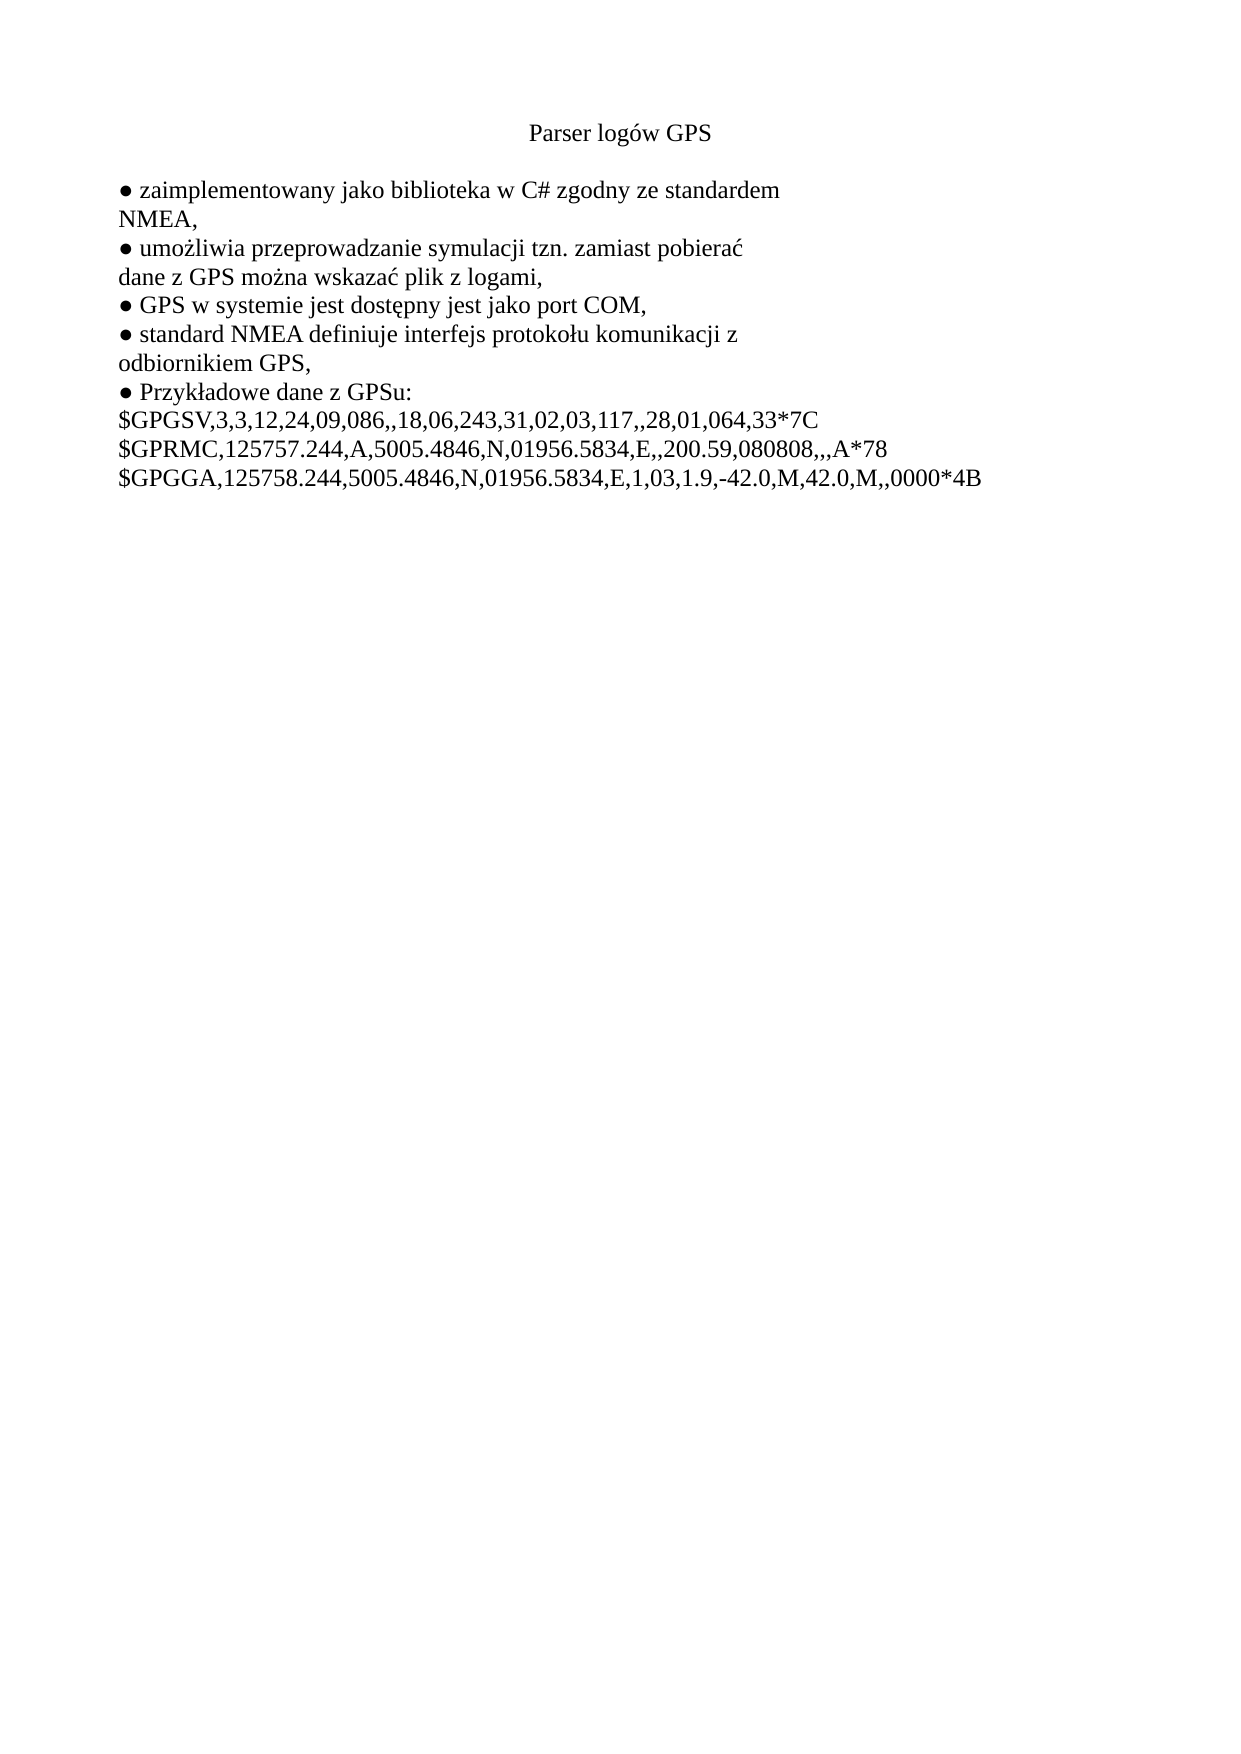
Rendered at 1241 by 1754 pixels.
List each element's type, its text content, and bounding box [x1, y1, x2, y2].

text Parser logów GPS [118, 118, 1122, 147]
text dane z GPS można wskazać plik z logami, [118, 262, 1122, 291]
text ● standard NMEA definiuje interfejs protokołu komunikacji z [118, 319, 1122, 348]
text odbiornikiem GPS, [118, 348, 1122, 377]
text ● umożliwia przeprowadzanie symulacji tzn. zamiast pobierać [118, 233, 1122, 262]
text ● zaimplementowany jako biblioteka w C# zgodny ze standardem [118, 176, 1122, 204]
text ● Przykładowe dane z GPSu: [118, 377, 1122, 406]
text $GPRMC,125757.244,A,5005.4846,N,01956.5834,E,,200.59,080808,,,A*78 [118, 434, 1122, 463]
text NMEA, [118, 204, 1122, 233]
text ● GPS w systemie jest dostępny jest jako port COM, [118, 291, 1122, 319]
text $GPGSV,3,3,12,24,09,086,,18,06,243,31,02,03,117,,28,01,064,33*7C [118, 406, 1122, 434]
text $GPGGA,125758.244,5005.4846,N,01956.5834,E,1,03,1.9,-42.0,M,42.0,M,,0000*4B [118, 463, 1122, 492]
